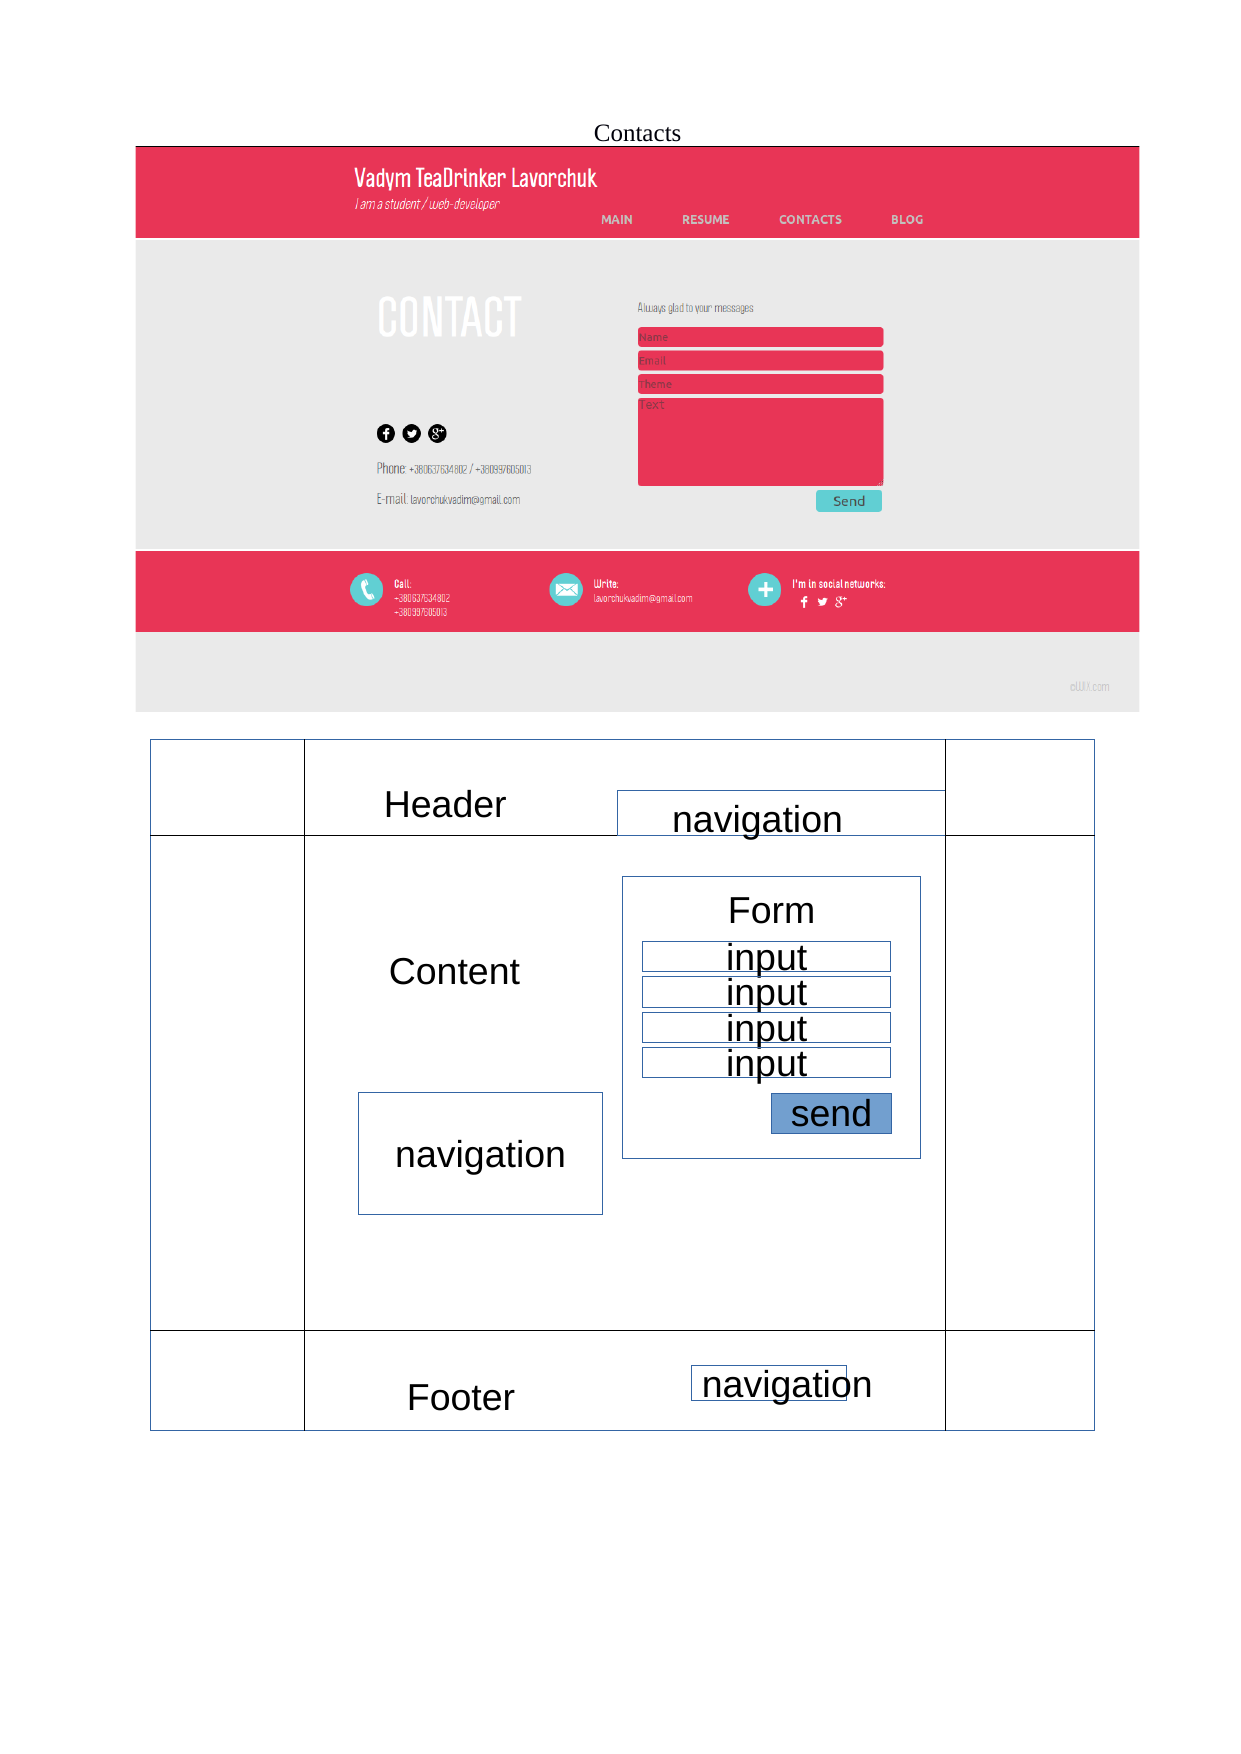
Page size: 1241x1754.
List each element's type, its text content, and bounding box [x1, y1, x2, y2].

picture [135, 146, 1140, 712]
text Contacts [150, 118, 1125, 146]
